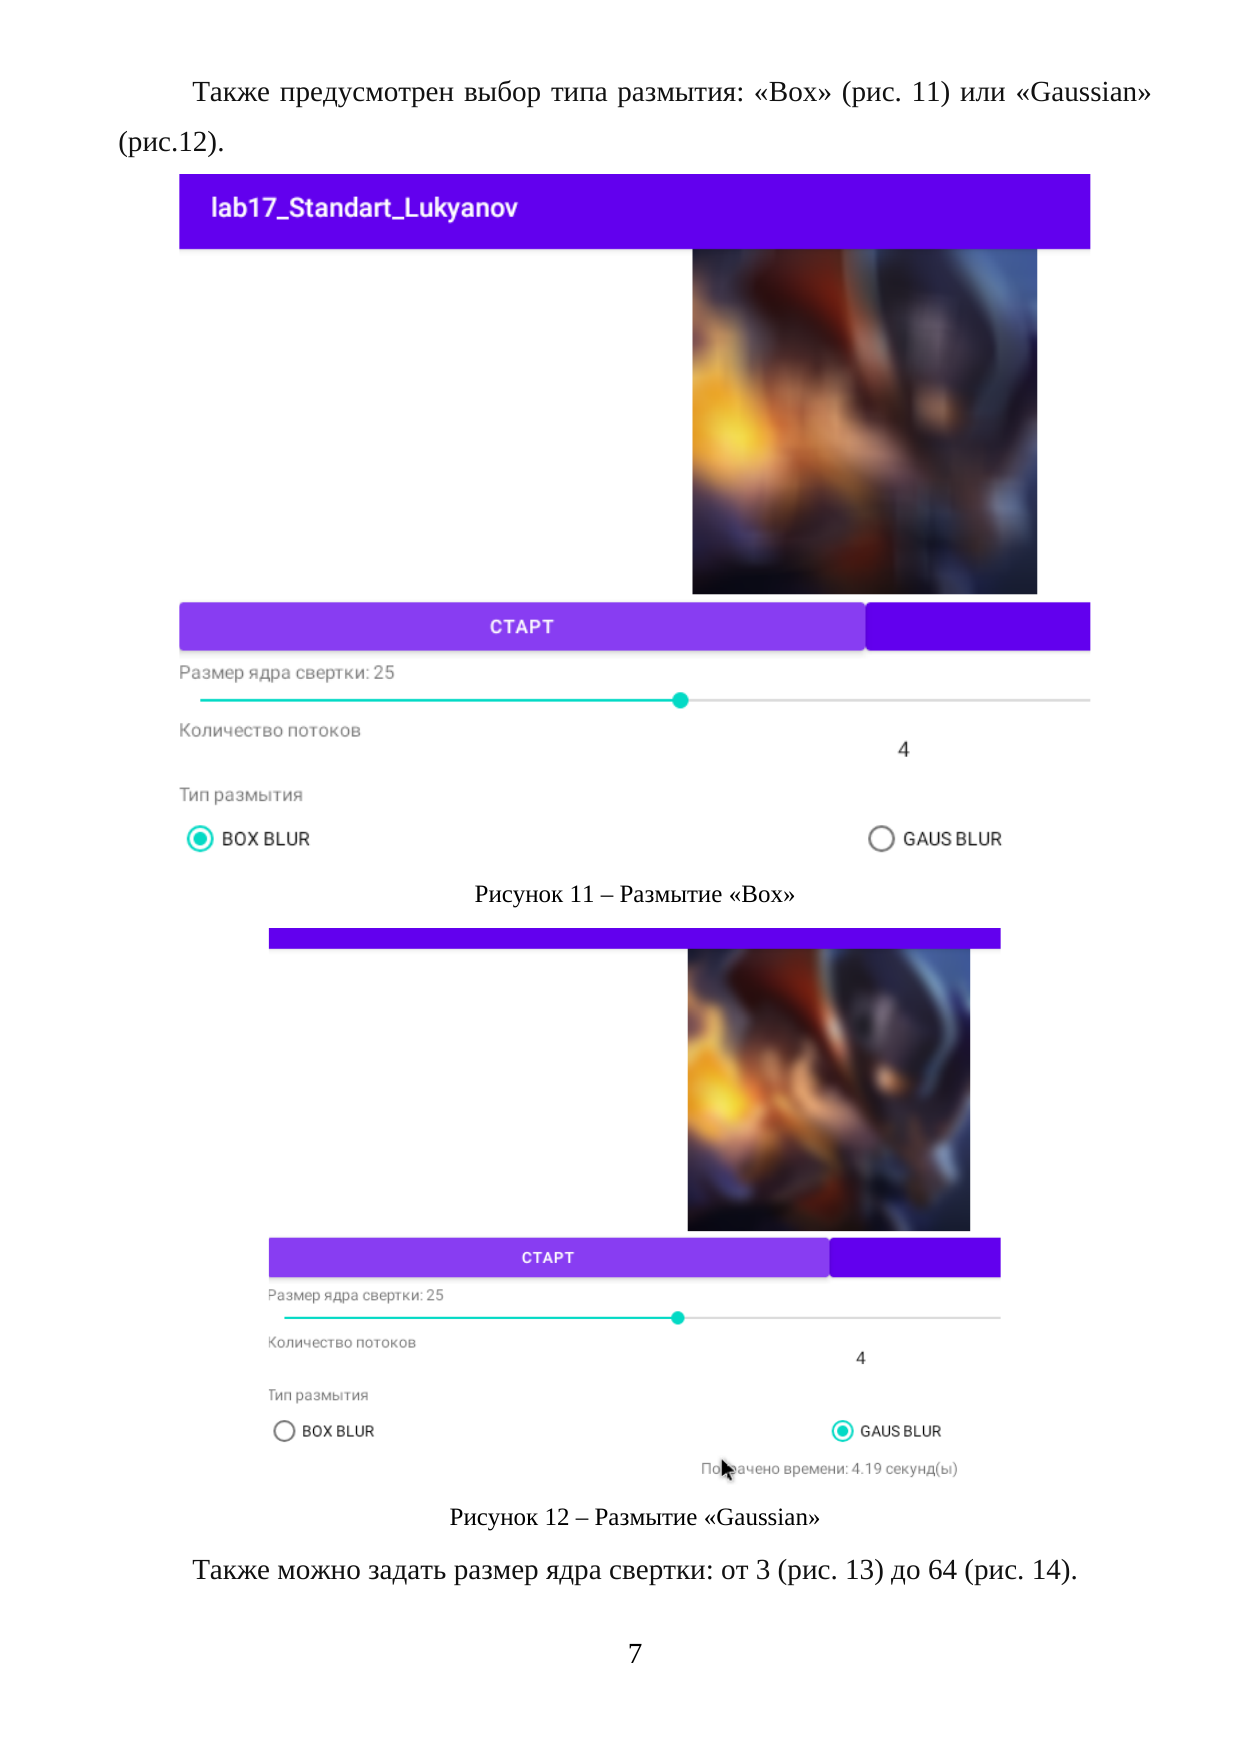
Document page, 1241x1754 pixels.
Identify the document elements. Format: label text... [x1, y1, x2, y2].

text Рисунок 12 – Размытие «Gaussian» [118, 1502, 1152, 1531]
text Также предусмотрен выбор типа размытия: «Box» (рис. 11) или «Gaussian» (рис.12). [118, 74, 1152, 158]
text Также можно задать размер ядра свертки: от 3 (рис. 13) до 64 (рис. 14). [118, 1552, 1152, 1586]
text Рисунок 11 – Размытие «Box» [118, 879, 1152, 908]
